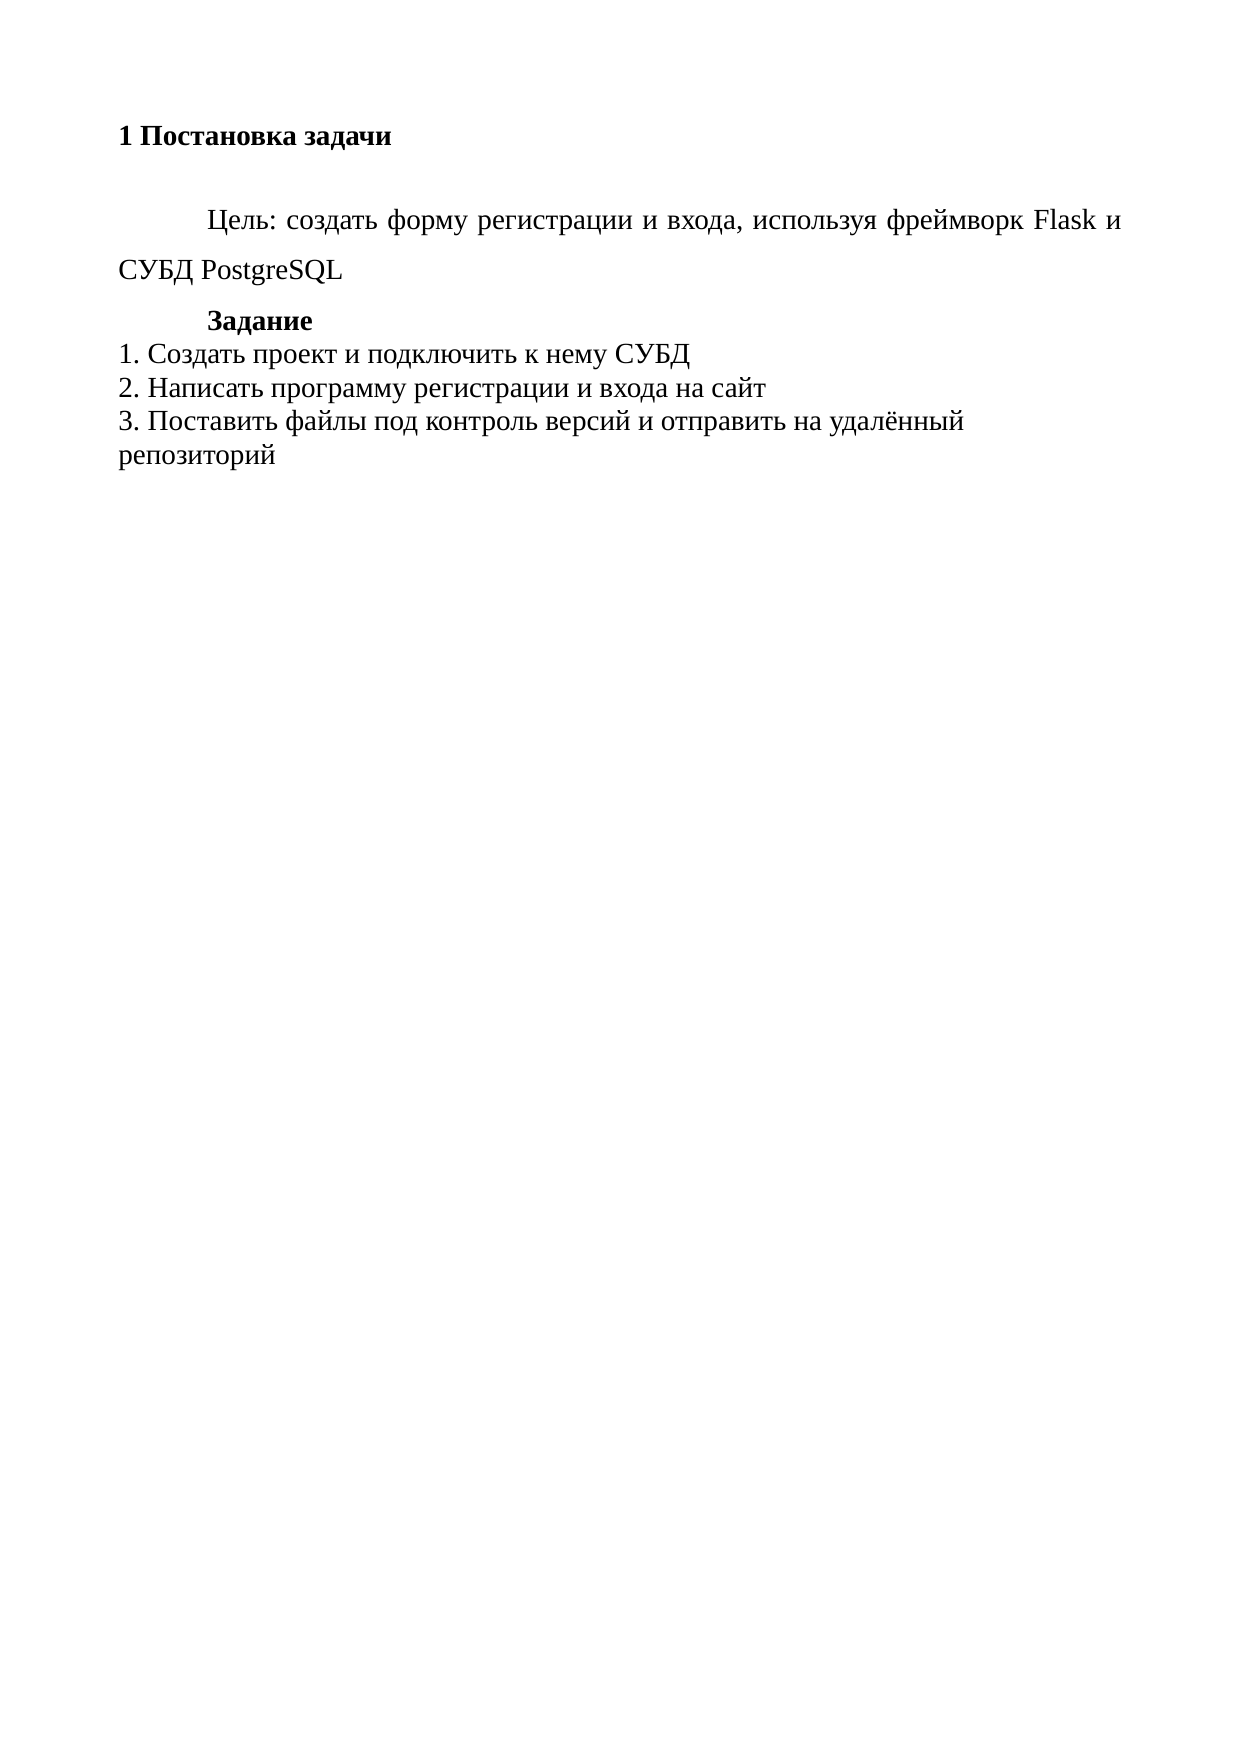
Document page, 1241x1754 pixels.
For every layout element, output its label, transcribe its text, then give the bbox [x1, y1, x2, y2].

text 1. Создать проект и подключить к нему СУБД [118, 336, 1122, 370]
text 3. Поставить файлы под контроль версий и отправить на удалённый репозиторий [118, 403, 1122, 470]
text Задание [118, 303, 1122, 336]
text 2. Написать программу регистрации и входа на сайт [118, 370, 1122, 403]
text 1 Постановка задачи [118, 118, 1122, 152]
text Цель: создать форму регистрации и входа, используя фреймворк Flask и СУБД PostgreSQL [118, 202, 1122, 286]
